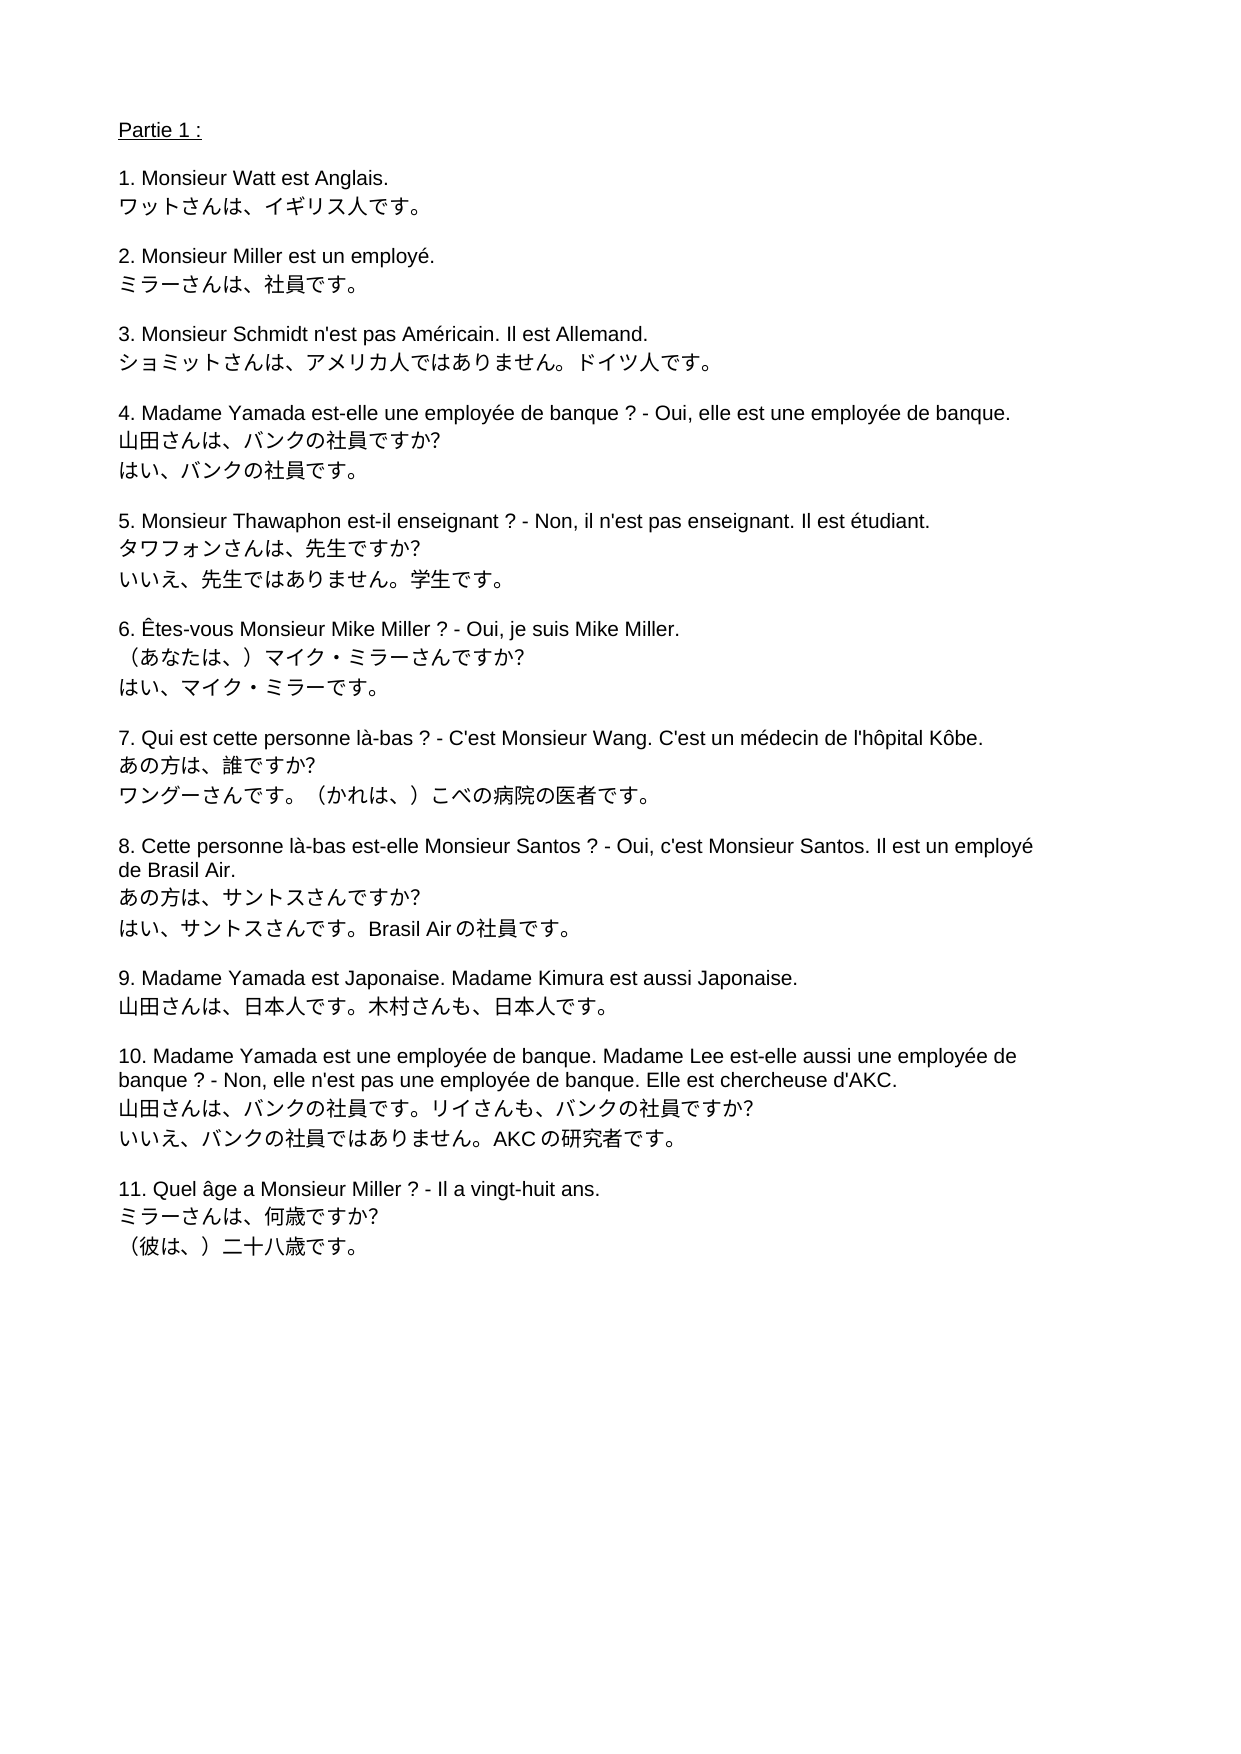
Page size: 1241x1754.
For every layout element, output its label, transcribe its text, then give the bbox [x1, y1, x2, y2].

text ミラーさんは、何歳ですか？ [118, 1200, 1122, 1231]
text ワングーさんです。（かれは、）こべの病院の医者です。 [118, 779, 1122, 810]
text いいえ、先生ではありません。学生です。 [118, 563, 1122, 593]
text banque ? - Non, elle n'est pas une employée de banque. Elle est chercheuse d'AKC. [118, 1068, 1122, 1092]
text 山田さんは、日本人です。木村さんも、日本人です。 [118, 990, 1122, 1020]
text ワットさんは、イギリス人です。 [118, 190, 1122, 220]
text あの方は、誰ですか？ [118, 749, 1122, 779]
text ショミットさんは、アメリカ人ではありません。ドイツ人です。 [118, 346, 1122, 376]
text 8. Cette personne là-bas est-elle Monsieur Santos ? - Oui, c'est Monsieur Santos. Il est un employé [118, 834, 1122, 858]
text ミラーさんは、社員です。 [118, 268, 1122, 298]
text 1. Monsieur Watt est Anglais. [118, 166, 1122, 190]
text 山田さんは、バンクの社員です。リイさんも、バンクの社員ですか？ [118, 1092, 1122, 1122]
text 4. Madame Yamada est-elle une employée de banque ? - Oui, elle est une employée de banque. [118, 400, 1122, 424]
text はい、サントスさんです。Brasil Airの社員です。 [118, 912, 1122, 942]
text あの方は、サントスさんですか？ [118, 882, 1122, 912]
text 10. Madame Yamada est une employée de banque. Madame Lee est-elle aussi une employée de [118, 1044, 1122, 1068]
text はい、バンクの社員です。 [118, 454, 1122, 485]
text 5. Monsieur Thawaphon est-il enseignant ? - Non, il n'est pas enseignant. Il est étudiant. [118, 509, 1122, 533]
text de Brasil Air. [118, 858, 1122, 882]
text 9. Madame Yamada est Japonaise. Madame Kimura est aussi Japonaise. [118, 966, 1122, 990]
text Partie 1 : [118, 118, 1122, 142]
text 7. Qui est cette personne là-bas ? - C'est Monsieur Wang. C'est un médecin de l'hôpital Kôbe. [118, 725, 1122, 749]
text 11. Quel âge a Monsieur Miller ? - Il a vingt-huit ans. [118, 1176, 1122, 1200]
text （あなたは、）マイク・ミラーさんですか？ [118, 641, 1122, 671]
text 2. Monsieur Miller est un employé. [118, 244, 1122, 268]
text 6. Êtes-vous Monsieur Mike Miller ? - Oui, je suis Mike Miller. [118, 617, 1122, 641]
text 3. Monsieur Schmidt n'est pas Américain. Il est Allemand. [118, 322, 1122, 346]
text タワフォンさんは、先生ですか？ [118, 533, 1122, 563]
text 山田さんは、バンクの社員ですか？ [118, 424, 1122, 454]
text はい、マイク・ミラーです。 [118, 671, 1122, 701]
text （彼は、）二十八歳です。 [118, 1231, 1122, 1261]
text いいえ、バンクの社員ではありません。AKCの研究者です。 [118, 1122, 1122, 1152]
